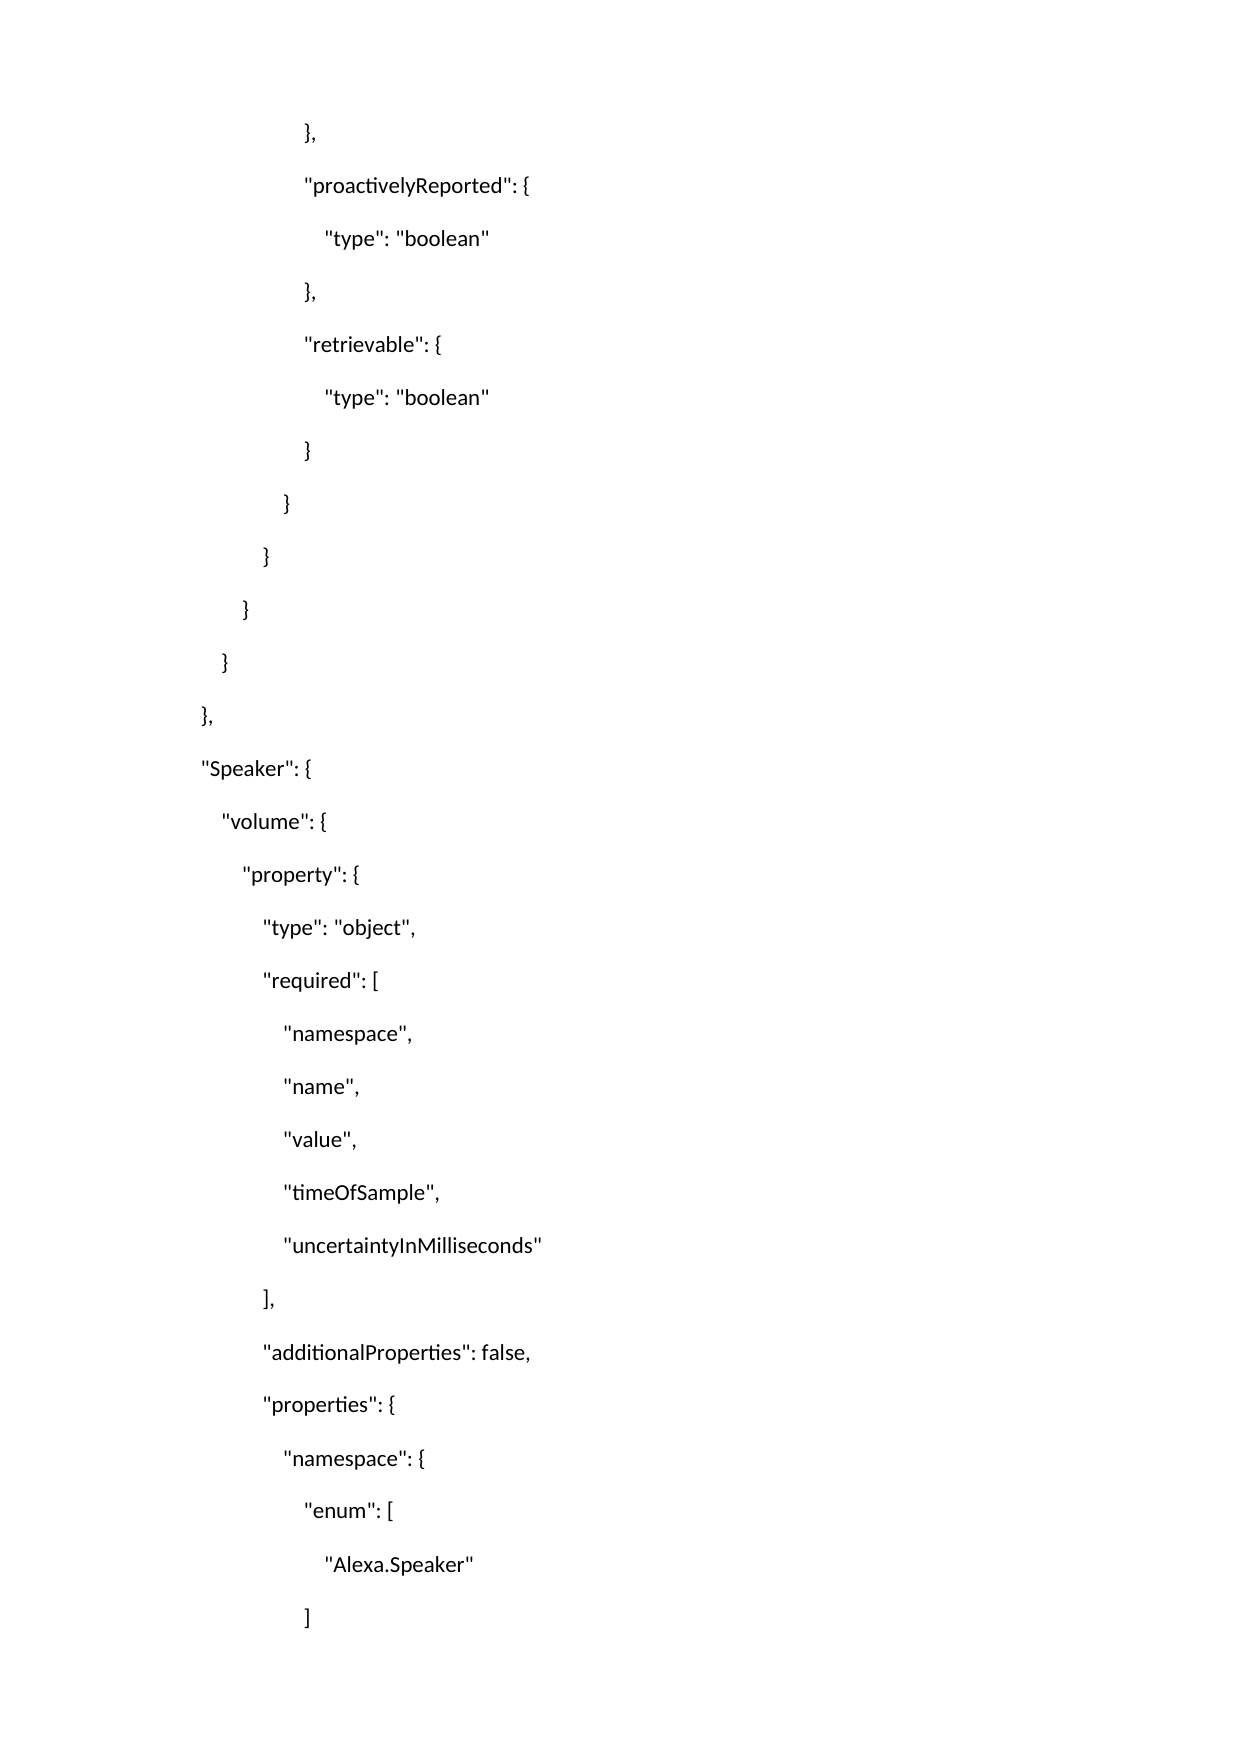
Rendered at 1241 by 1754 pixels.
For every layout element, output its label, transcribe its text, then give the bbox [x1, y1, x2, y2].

text ], [118, 1284, 1122, 1313]
text } [118, 595, 1122, 623]
text "proactivelyReported": { [118, 171, 1122, 199]
text } [118, 648, 1122, 676]
text } [118, 489, 1122, 517]
text }, [118, 118, 1122, 146]
text "enum": [ [118, 1497, 1122, 1525]
text "property": { [118, 860, 1122, 888]
text "volume": { [118, 807, 1122, 835]
text "namespace": { [118, 1444, 1122, 1472]
text "required": [ [118, 966, 1122, 994]
text } [118, 436, 1122, 464]
text "type": "boolean" [118, 383, 1122, 411]
text }, [118, 277, 1122, 305]
text "type": "object", [118, 913, 1122, 941]
text "properties": { [118, 1391, 1122, 1419]
text "retrievable": { [118, 330, 1122, 358]
text "value", [118, 1126, 1122, 1153]
text ] [118, 1603, 1122, 1631]
text "Speaker": { [118, 754, 1122, 782]
text }, [118, 701, 1122, 729]
text "uncertaintyInMilliseconds" [118, 1232, 1122, 1259]
text } [118, 542, 1122, 570]
text "timeOfSample", [118, 1178, 1122, 1207]
text "name", [118, 1072, 1122, 1101]
text "additionalProperties": false, [118, 1338, 1122, 1366]
text "Alexa.Speaker" [118, 1550, 1122, 1578]
text "namespace", [118, 1019, 1122, 1047]
text "type": "boolean" [118, 224, 1122, 252]
